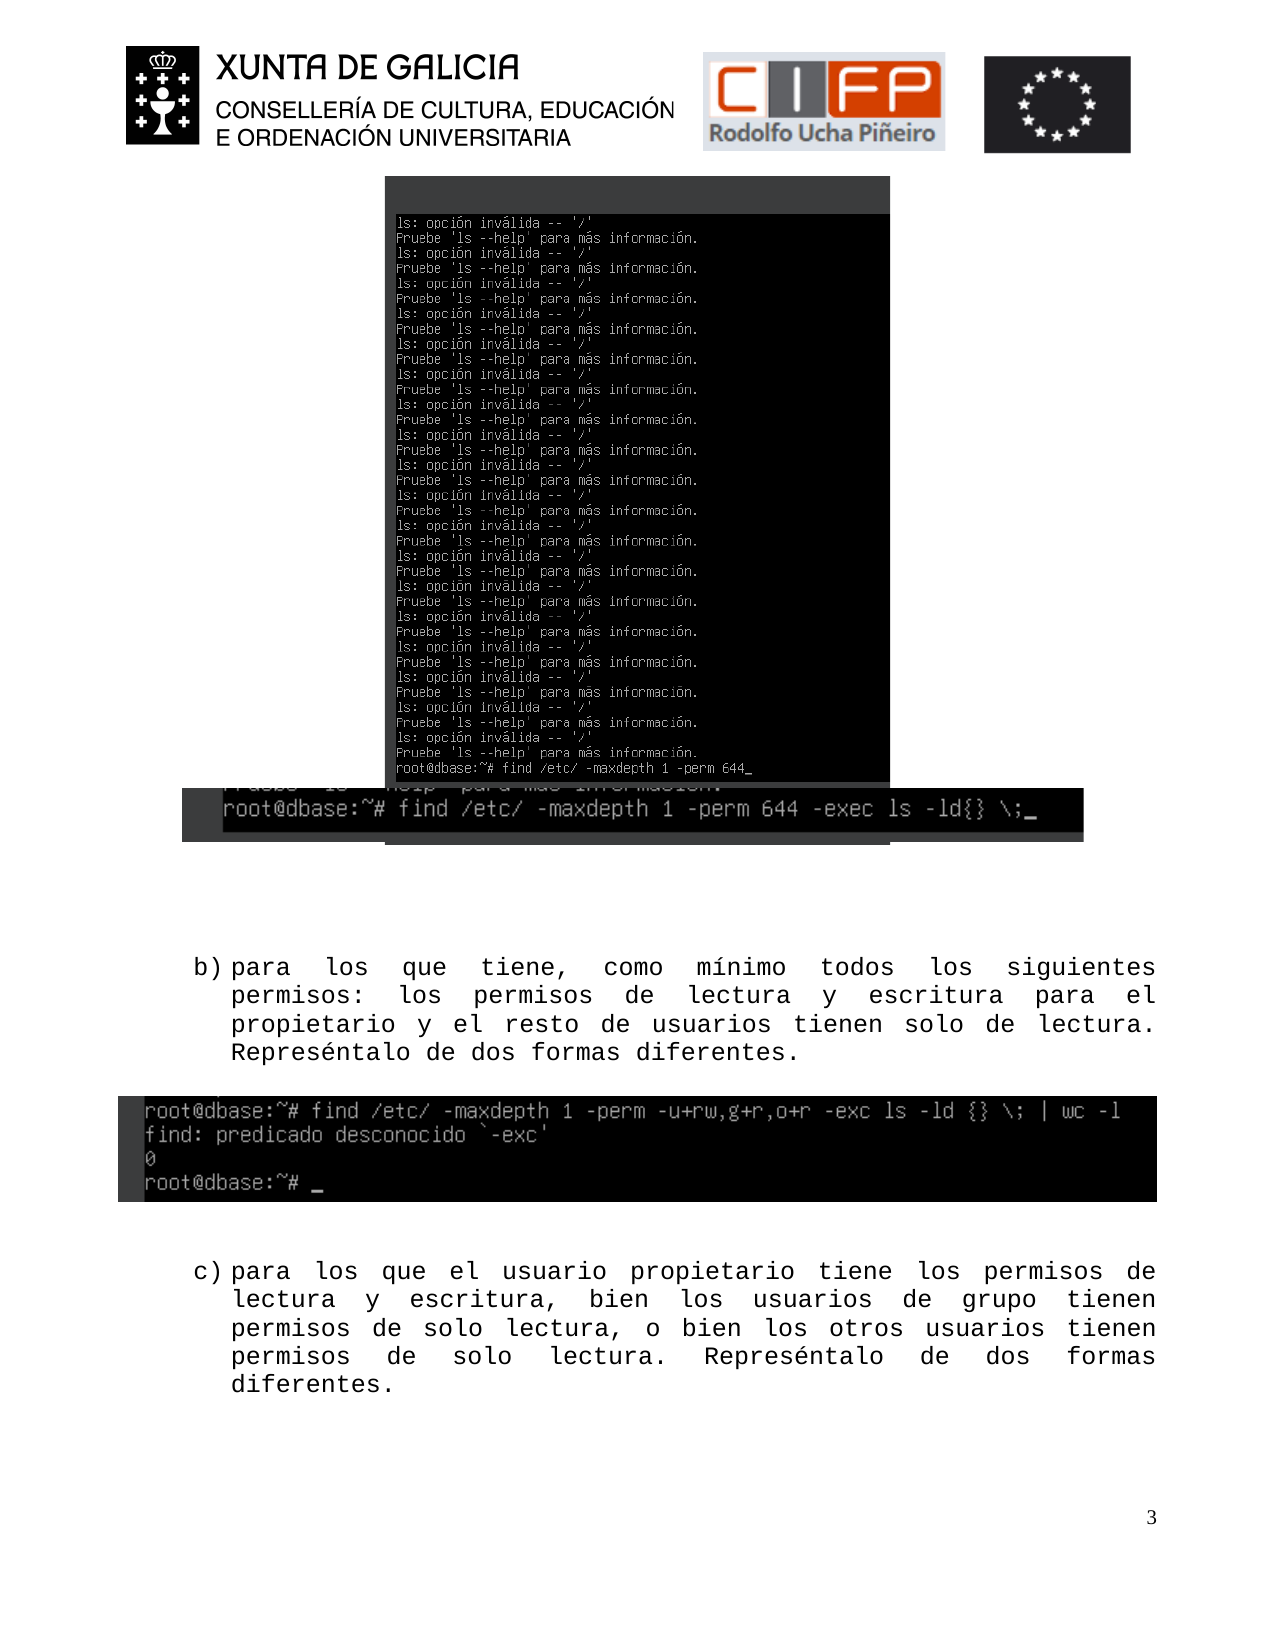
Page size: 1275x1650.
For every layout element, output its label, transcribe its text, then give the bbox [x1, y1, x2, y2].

picture [703, 52, 946, 151]
picture [118, 1096, 1157, 1202]
picture [983, 55, 1134, 155]
list para los que tiene, como mínimo todos los siguientes permisos: los permisos de lectura y escritura para el propietario y el resto de usuarios tienen solo de lectura. Represéntalo de dos formas diferentes. [193, 955, 1157, 1068]
picture [126, 46, 674, 146]
picture [182, 176, 1084, 845]
list para los que el usuario propietario tiene los permisos de lectura y escritura, bien los usuarios de grupo tienen permisos de solo lectura, o bien los otros usuarios tienen permisos de solo lectura. Represéntalo de dos formas diferentes. [193, 1259, 1157, 1400]
